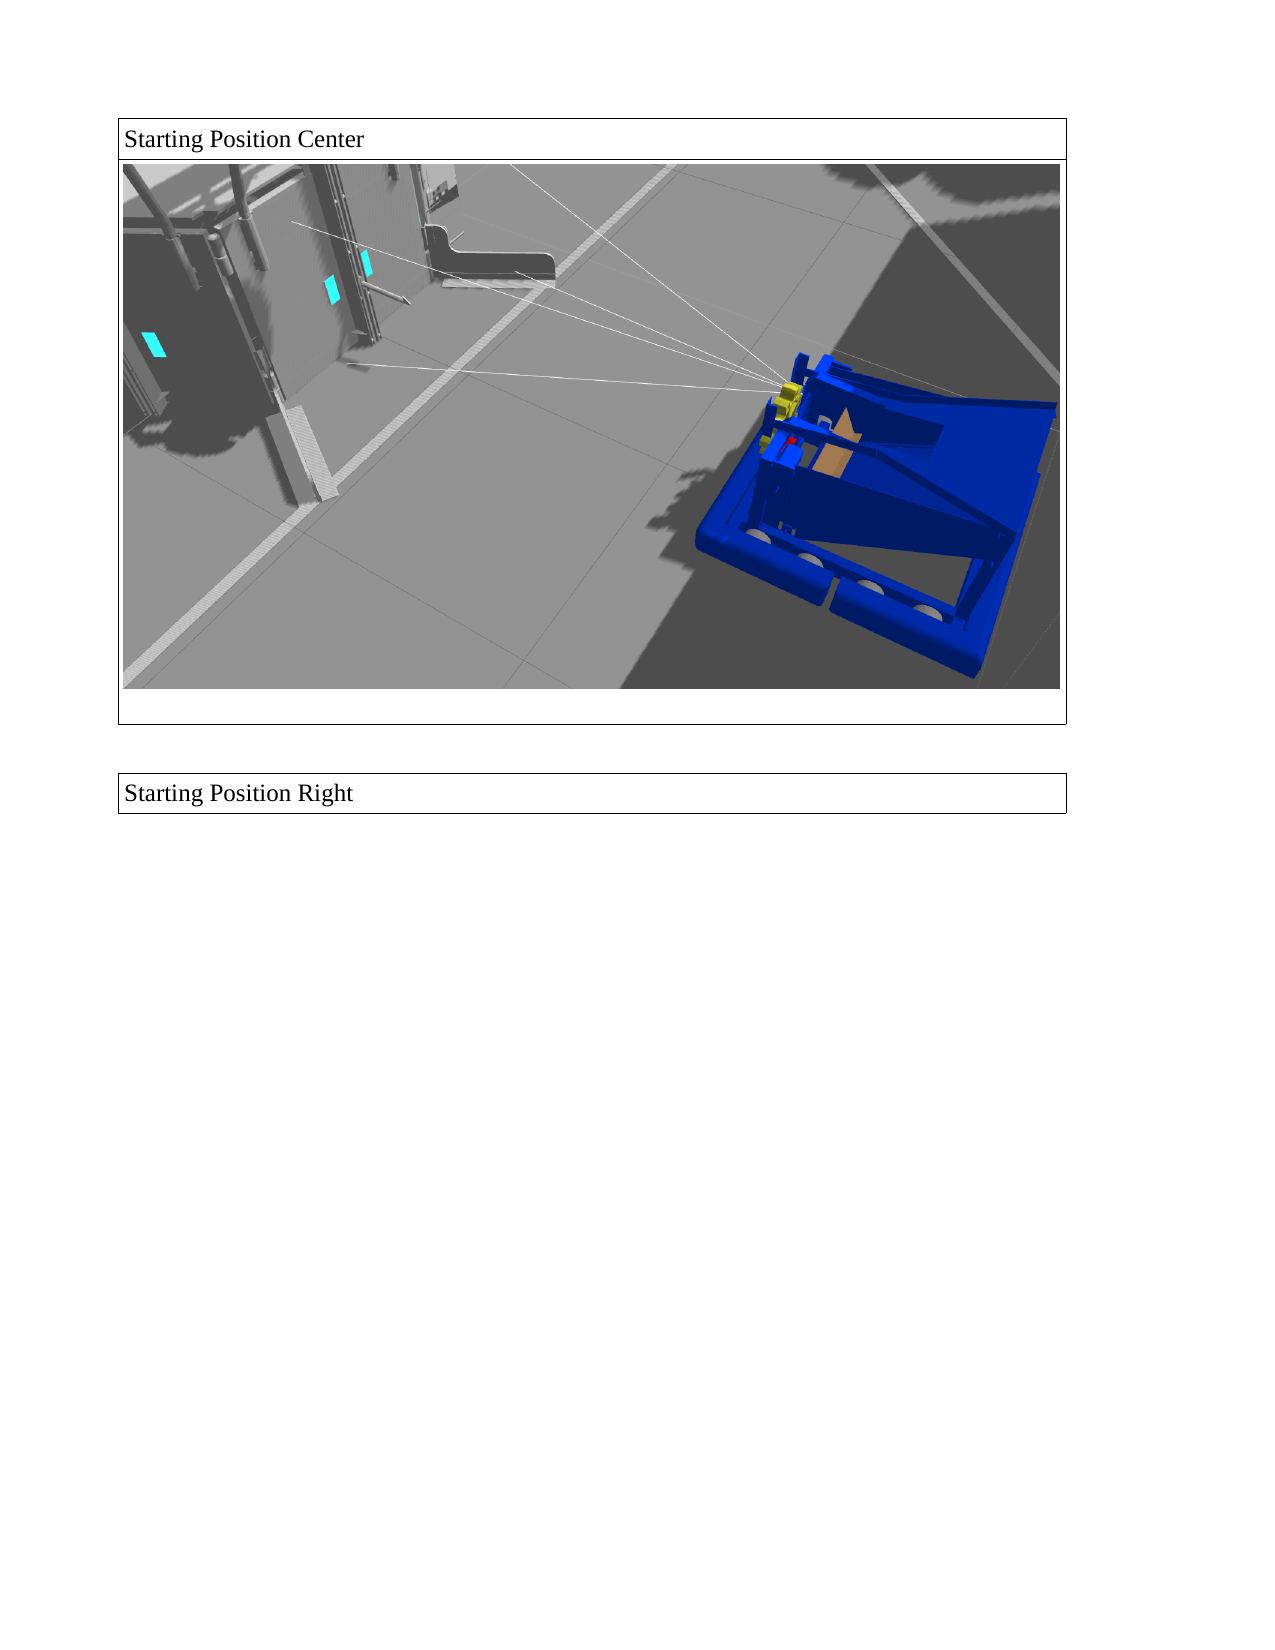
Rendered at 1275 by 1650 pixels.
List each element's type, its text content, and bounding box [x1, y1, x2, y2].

table_header Starting Position Center [119, 119, 1066, 158]
table_cell [119, 160, 1066, 723]
picture [123, 164, 1060, 689]
table_header Starting Position Right [119, 774, 1066, 813]
